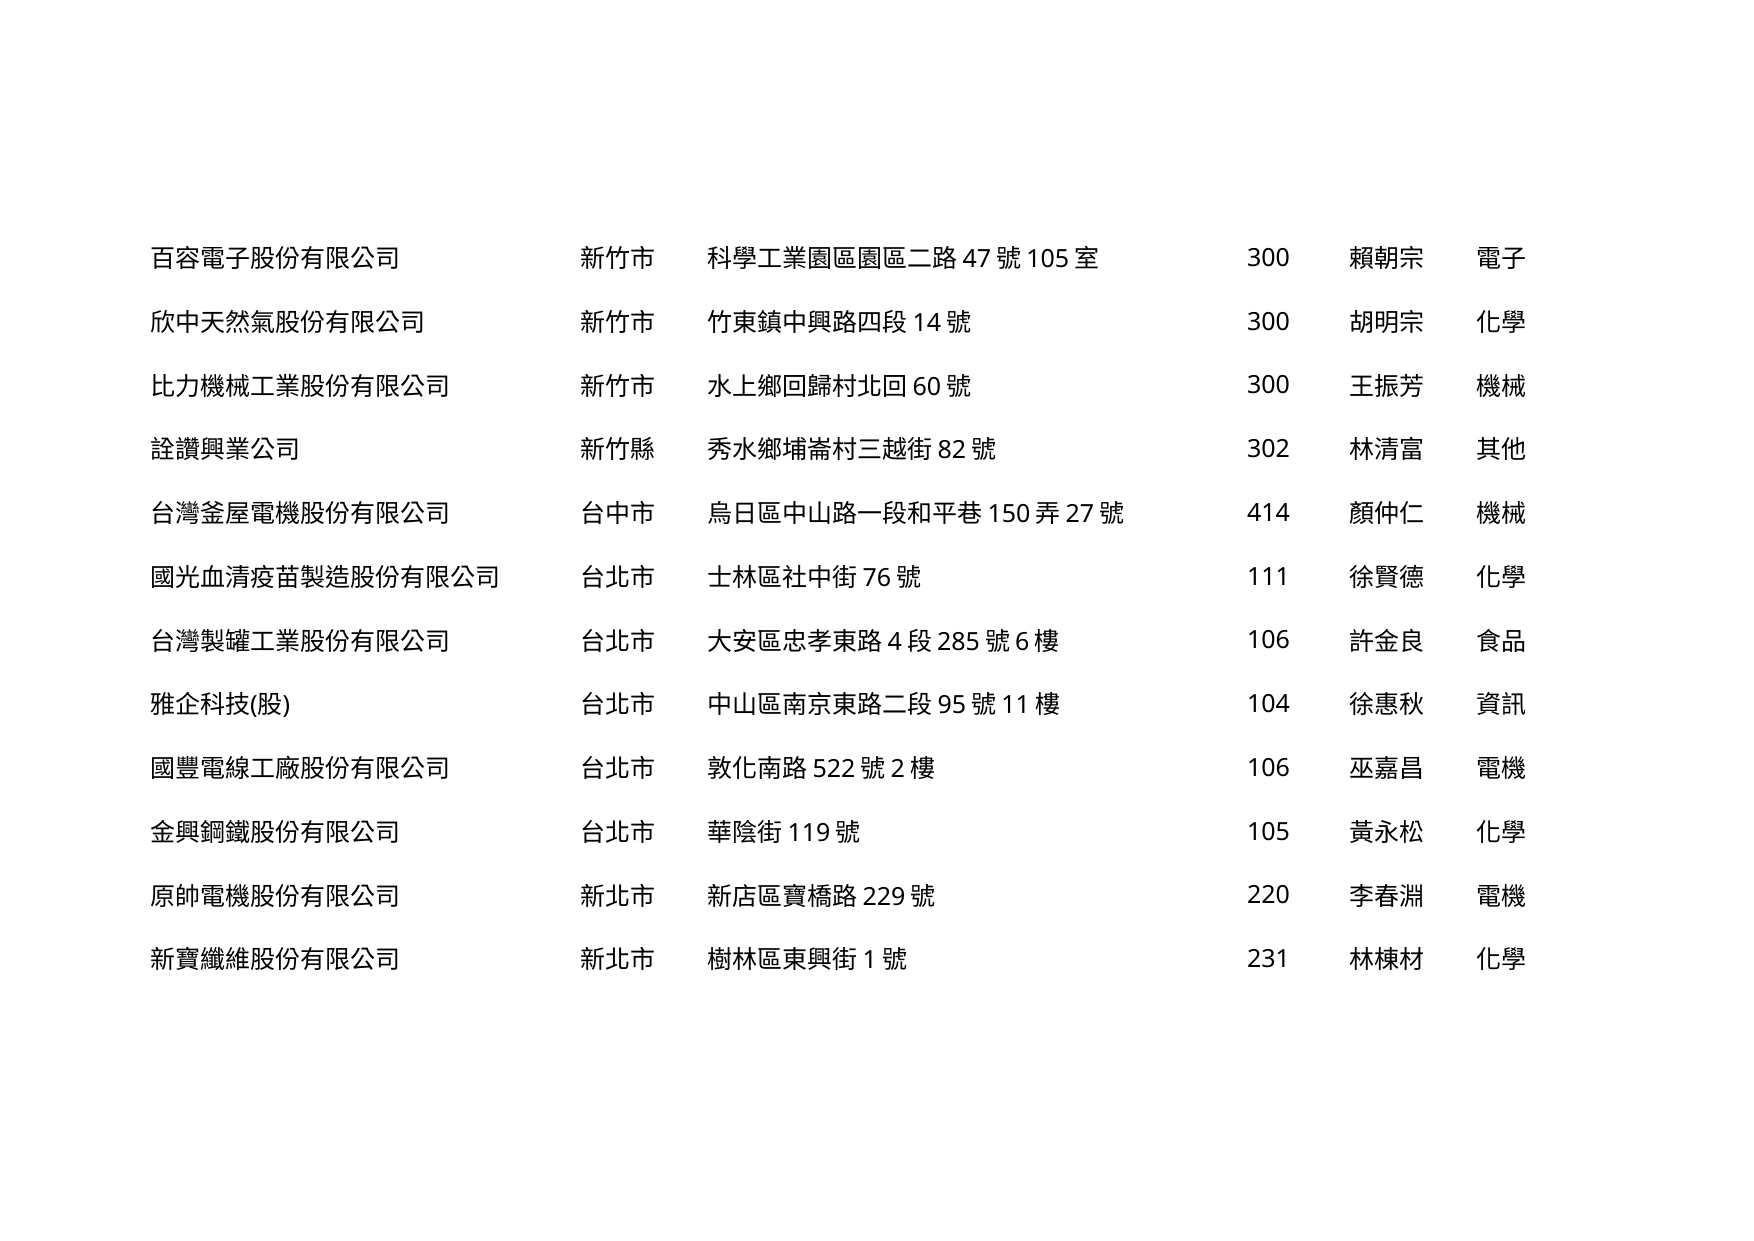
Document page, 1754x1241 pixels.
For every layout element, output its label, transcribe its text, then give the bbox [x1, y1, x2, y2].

table_cell 黃永松 [1348, 788, 1475, 851]
table_cell 新竹縣 [579, 405, 706, 469]
table_cell 台北市 [579, 596, 706, 660]
table_cell 國豐電線工廠股份有限公司 [149, 724, 579, 788]
table_cell 化學 [1475, 915, 1603, 979]
table_cell 106 [1246, 596, 1348, 660]
table_cell 電子 [1475, 214, 1603, 278]
table_cell 巫嘉昌 [1348, 724, 1475, 788]
table_cell 烏日區中山路一段和平巷150弄27號 [706, 469, 1246, 533]
table_cell 比力機械工業股份有限公司 [149, 341, 579, 405]
table_cell 新竹市 [579, 278, 706, 341]
table_cell 機械 [1475, 341, 1603, 405]
table_cell 414 [1246, 469, 1348, 533]
table_cell 李春淵 [1348, 851, 1475, 915]
table_cell 華陰街119號 [706, 788, 1246, 851]
table_cell 原帥電機股份有限公司 [149, 851, 579, 915]
table_cell 徐賢德 [1348, 533, 1475, 596]
table_cell 資訊 [1475, 660, 1603, 724]
table_cell 敦化南路522號2樓 [706, 724, 1246, 788]
table_cell 大安區忠孝東路4段285號6樓 [706, 596, 1246, 660]
table_cell 欣中天然氣股份有限公司 [149, 278, 579, 341]
table_cell 國光血清疫苗製造股份有限公司 [149, 533, 579, 596]
table_cell 其他 [1475, 405, 1603, 469]
table_cell 許金良 [1348, 596, 1475, 660]
table_cell 106 [1246, 724, 1348, 788]
table_cell 詮讚興業公司 [149, 405, 579, 469]
table_cell 台中市 [579, 469, 706, 533]
table_cell 111 [1246, 533, 1348, 596]
table_cell 化學 [1475, 278, 1603, 341]
table_cell 新北市 [579, 915, 706, 979]
table_cell 302 [1246, 405, 1348, 469]
table_cell 新店區寶橋路229號 [706, 851, 1246, 915]
table_cell 電機 [1475, 724, 1603, 788]
table_cell 231 [1246, 915, 1348, 979]
table_cell 賴朝宗 [1348, 214, 1475, 278]
table_cell 化學 [1475, 533, 1603, 596]
table_cell 徐惠秋 [1348, 660, 1475, 724]
table_cell 中山區南京東路二段95號11樓 [706, 660, 1246, 724]
table_cell 科學工業園區園區二路47號105室 [706, 214, 1246, 278]
table_cell 林清富 [1348, 405, 1475, 469]
table_cell 新寶纖維股份有限公司 [149, 915, 579, 979]
table_cell 士林區社中街76號 [706, 533, 1246, 596]
table_cell 300 [1246, 214, 1348, 278]
table_cell 台北市 [579, 660, 706, 724]
table_cell 樹林區東興街1號 [706, 915, 1246, 979]
table_cell 新北市 [579, 851, 706, 915]
table_cell 百容電子股份有限公司 [149, 214, 579, 278]
table_cell 新竹市 [579, 214, 706, 278]
table_cell 機械 [1475, 469, 1603, 533]
table_cell 林棟材 [1348, 915, 1475, 979]
table_cell 電機 [1475, 851, 1603, 915]
table_cell 化學 [1475, 788, 1603, 851]
table_cell 台北市 [579, 533, 706, 596]
table_cell 300 [1246, 341, 1348, 405]
table_cell 金興鋼鐵股份有限公司 [149, 788, 579, 851]
table_cell 104 [1246, 660, 1348, 724]
table_cell 王振芳 [1348, 341, 1475, 405]
table_cell 300 [1246, 278, 1348, 341]
table_cell 胡明宗 [1348, 278, 1475, 341]
table_cell 食品 [1475, 596, 1603, 660]
table_cell 竹東鎮中興路四段14號 [706, 278, 1246, 341]
table_cell 秀水鄉埔崙村三越街82號 [706, 405, 1246, 469]
table_cell 105 [1246, 788, 1348, 851]
table_cell 顏仲仁 [1348, 469, 1475, 533]
table_cell 台灣釜屋電機股份有限公司 [149, 469, 579, 533]
table_cell 台北市 [579, 788, 706, 851]
table_cell 台灣製罐工業股份有限公司 [149, 596, 579, 660]
table_cell 台北市 [579, 724, 706, 788]
table_cell 220 [1246, 851, 1348, 915]
table_cell 水上鄉回歸村北回60號 [706, 341, 1246, 405]
table_cell 雅企科技(股) [149, 660, 579, 724]
table_cell 新竹市 [579, 341, 706, 405]
